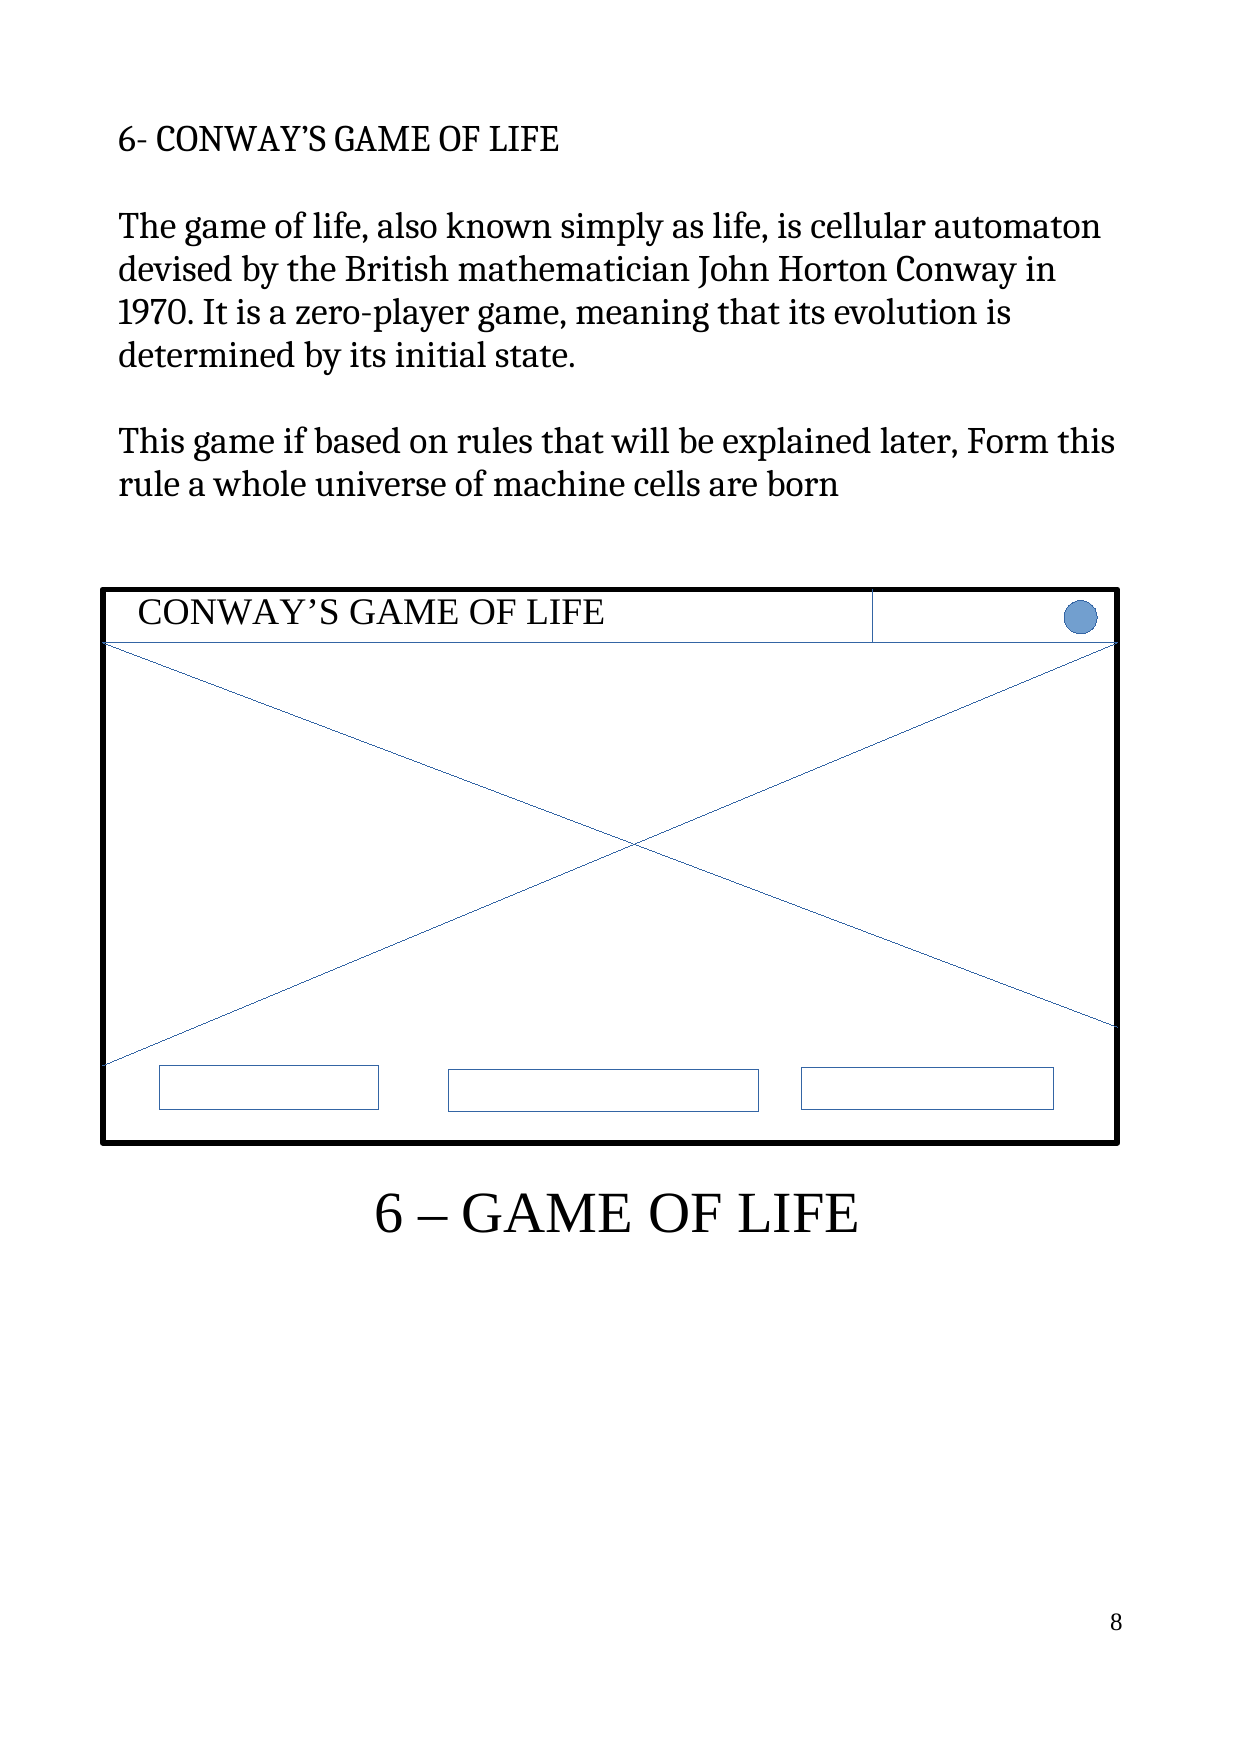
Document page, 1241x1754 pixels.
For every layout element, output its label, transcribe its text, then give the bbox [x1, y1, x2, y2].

text The game of life, also known simply as life, is cellular automaton devised by the British mathematician John Horton Conway in 1970. It is a zero-player game, meaning that its evolution is determined by its initial state. [118, 204, 1122, 377]
text 6- CONWAY’S GAME OF LIFE [118, 118, 1122, 161]
text This game if based on rules that will be explained later, Form this rule a whole universe of machine cells are born [118, 420, 1122, 506]
